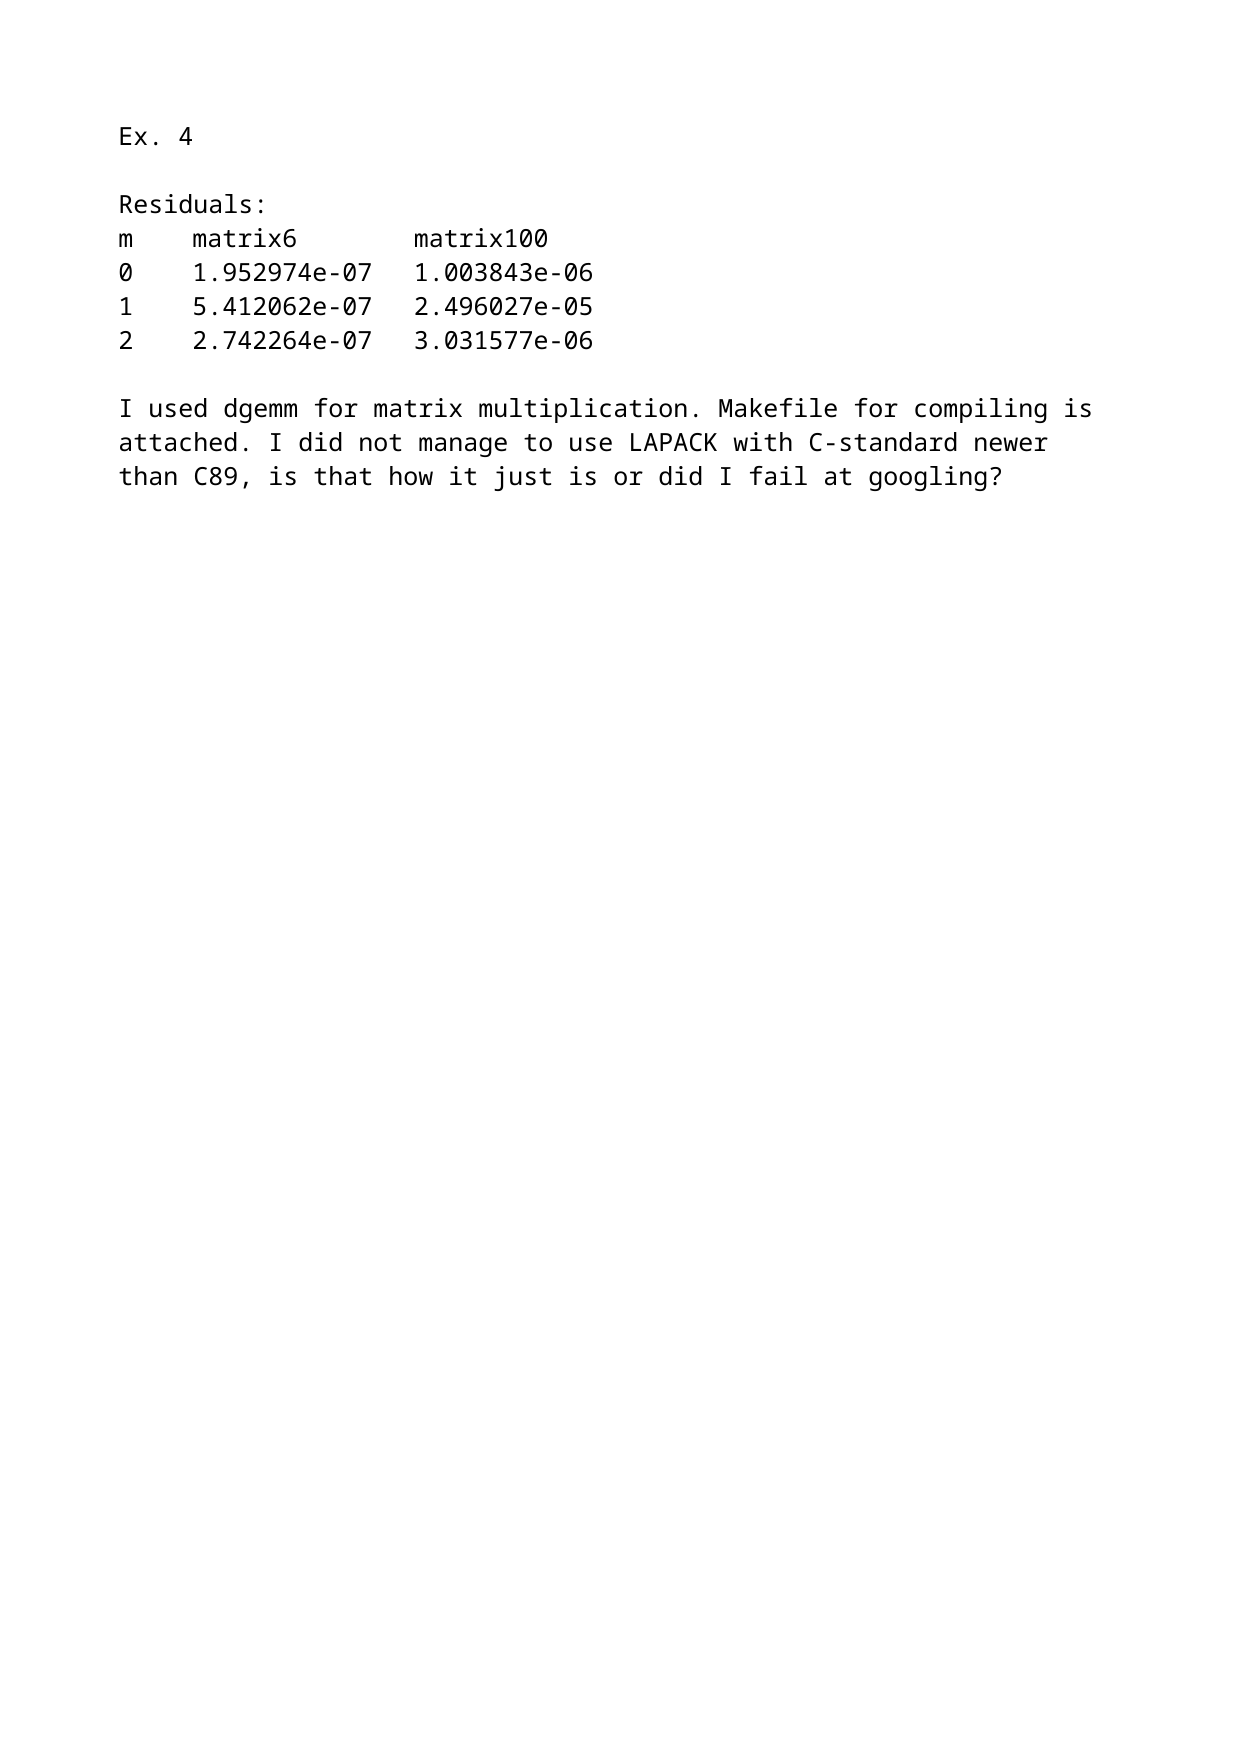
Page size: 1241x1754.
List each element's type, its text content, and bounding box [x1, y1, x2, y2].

text 1 5.412062e-07 2.496027e-05 [118, 288, 1122, 322]
text 2 2.742264e-07 3.031577e-06 [118, 322, 1122, 357]
text 0 1.952974e-07 1.003843e-06 [118, 254, 1122, 288]
text Ex. 4 [118, 118, 1122, 152]
text I used dgemm for matrix multiplication. Makefile for compiling is attached. I did not manage to use LAPACK with C-standard newer than C89, is that how it just is or did I fail at googling? [118, 391, 1122, 493]
text Residuals: [118, 186, 1122, 220]
text m matrix6 matrix100 [118, 220, 1122, 254]
